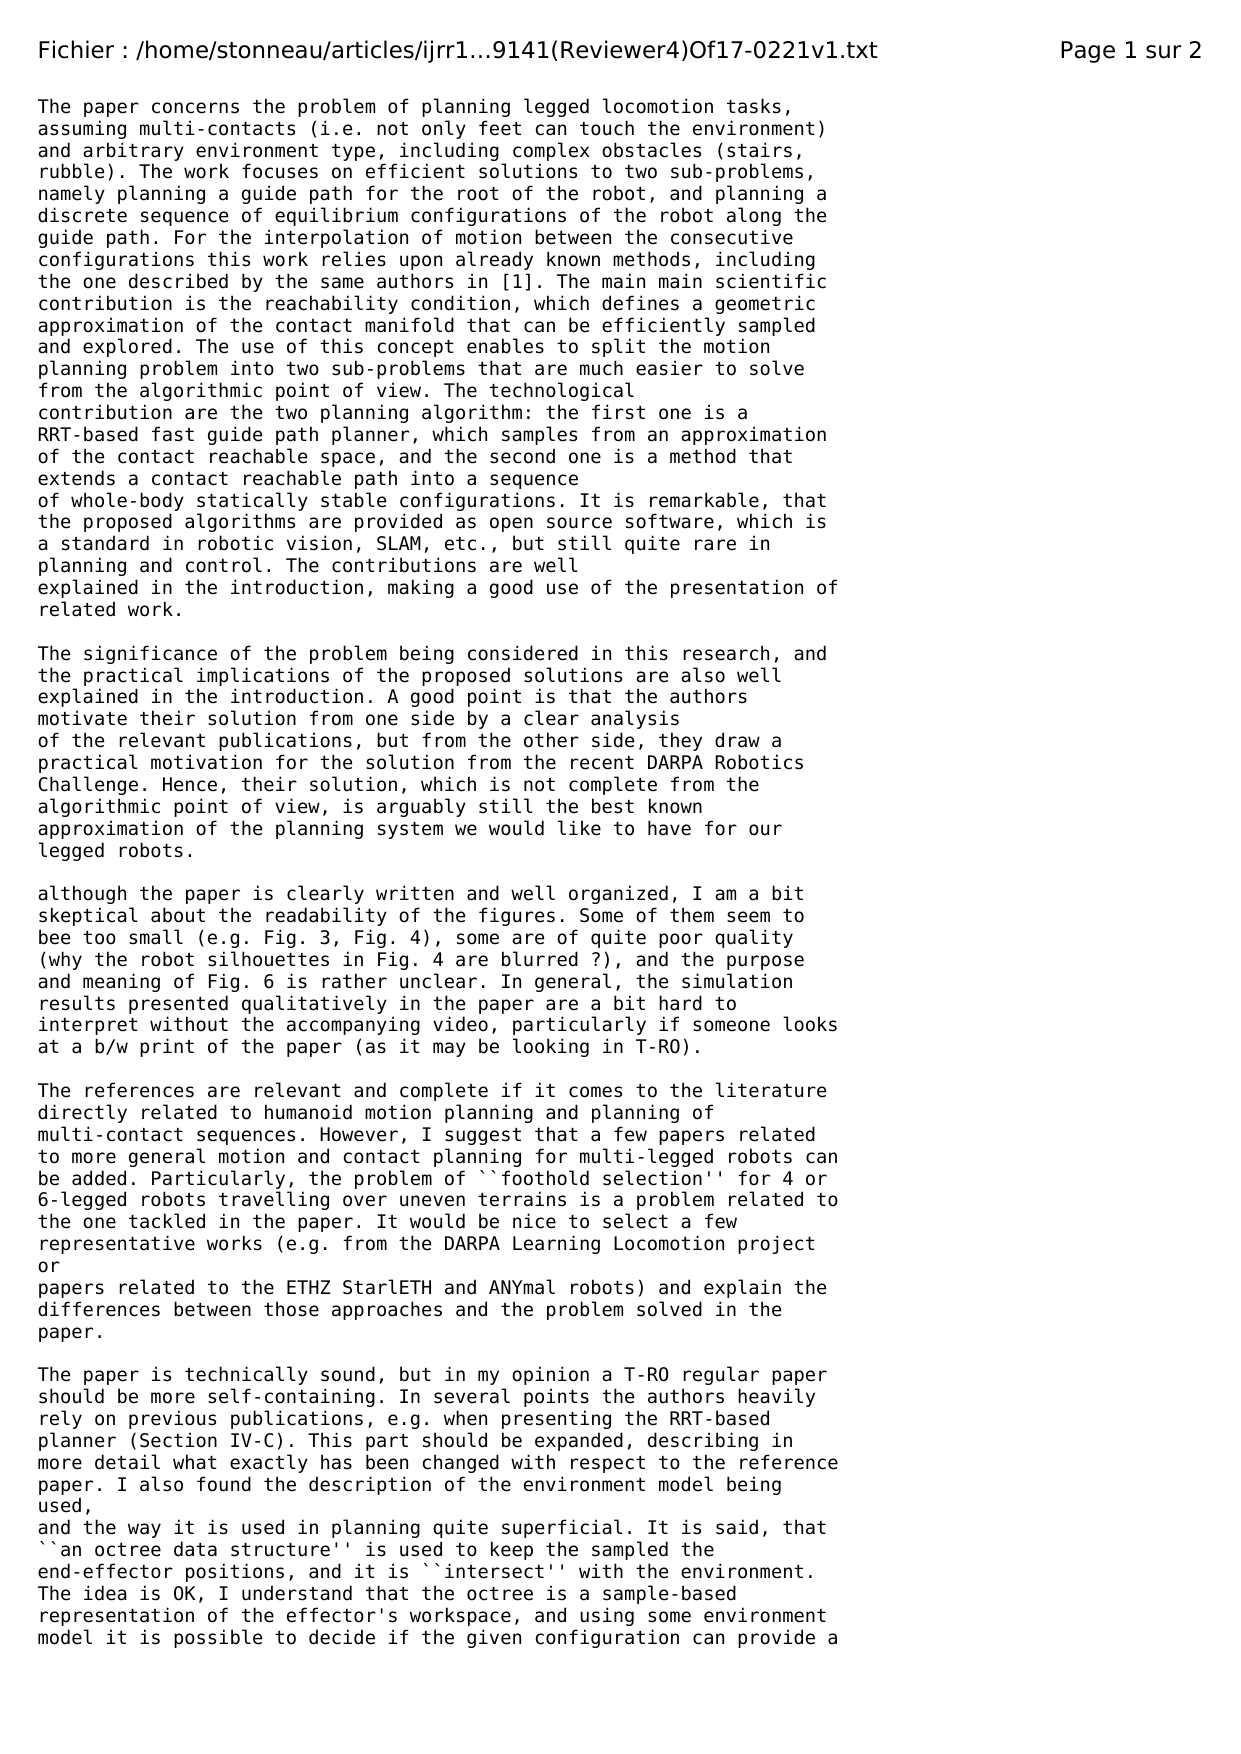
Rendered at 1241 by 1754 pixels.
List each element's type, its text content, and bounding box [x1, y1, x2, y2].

text RRT-based fast guide path planner, which samples from an approximation of the contact reachable space, and the second one is a method that extends a contact reachable path into a sequence [37, 424, 839, 490]
text end-effector positions, and it is ``intersect'' with the environment. The idea is OK, I understand that the octree is a sample-based representation of the effector's workspace, and using some environment model it is possible to decide if the given configuration can provide a [37, 1561, 851, 1649]
text and the way it is used in planning quite superficial. It is said, that ``an octree data structure'' is used to keep the sampled the [37, 1517, 839, 1561]
text papers related to the ETHZ StarlETH and ANYmal robots) and explain the differences between those approaches and the problem solved in the paper. [37, 1277, 839, 1342]
text The references are relevant and complete if it comes to the literature directly related to humanoid motion planning and planning of [37, 1080, 839, 1124]
text of the relevant publications, but from the other side, they draw a practical motivation for the solution from the recent DARPA Robotics Challenge. Hence, their solution, which is not complete from the algorithmic point of view, is arguably still the best known approximation of the planning system we would like to have for our legged robots. [37, 730, 817, 861]
text The paper concerns the problem of planning legged locomotion tasks, assuming multi-contacts (i.e. not only feet can touch the environment) and arbitrary environment type, including complex obstacles (stairs, rubble). The work focuses on efficient solutions to two sub-problems, namely planning a guide path for the root of the robot, and planning a discrete sequence of equilibrium configurations of the robot along the guide path. For the interpolation of motion between the consecutive configurations this work relies upon already known methods, including the one described by the same authors in [1]. The main main scientific contribution is the reachability condition, which defines a geometric approximation of the contact manifold that can be efficiently sampled and explored. The use of this concept enables to split the motion planning problem into two sub-problems that are much easier to solve from the algorithmic point of view. The technological [37, 96, 839, 402]
text explained in the introduction, making a good use of the presentation of related work. [37, 577, 851, 621]
text multi-contact sequences. However, I suggest that a few papers related to more general motion and contact planning for multi-legged robots can be added. Particularly, the problem of ``foothold selection'' for 4 or 6-legged robots travelling over uneven terrains is a problem related to the one tackled in the paper. It would be nice to select a few representative works (e.g. from the DARPA Learning Locomotion project or [37, 1124, 851, 1277]
text The paper is technically sound, but in my opinion a T-RO regular paper should be more self-containing. In several points the authors heavily rely on previous publications, e.g. when presenting the RRT-based planner (Section IV-C). This part should be expanded, describing in more detail what exactly has been changed with respect to the reference paper. I also found the description of the environment model being used, [37, 1364, 851, 1517]
text of whole-body statically stable configurations. It is remarkable, that the proposed algorithms are provided as open source software, which is a standard in robotic vision, SLAM, etc., but still quite rare in planning and control. The contributions are well [37, 490, 839, 577]
text although the paper is clearly written and well organized, I am a bit skeptical about the readability of the figures. Some of them seem to bee too small (e.g. Fig. 3, Fig. 4), some are of quite poor quality (why the robot silhouettes in Fig. 4 are blurred ?), and the purpose and meaning of Fig. 6 is rather unclear. In general, the simulation results presented qualitatively in the paper are a bit hard to interpret without the accompanying video, particularly if someone looks at a b/w print of the paper (as it may be looking in T-RO). [37, 883, 851, 1058]
text Fichier : /home/stonneau/articles/ijrr1…9141(Reviewer4)Of17-0221v1.txt Page 1 sur 2 [37, 37, 1204, 64]
text The significance of the problem being considered in this research, and the practical implications of the proposed solutions are also well explained in the introduction. A good point is that the authors motivate their solution from one side by a clear analysis [37, 643, 839, 730]
text contribution are the two planning algorithm: the first one is a [37, 402, 1204, 424]
